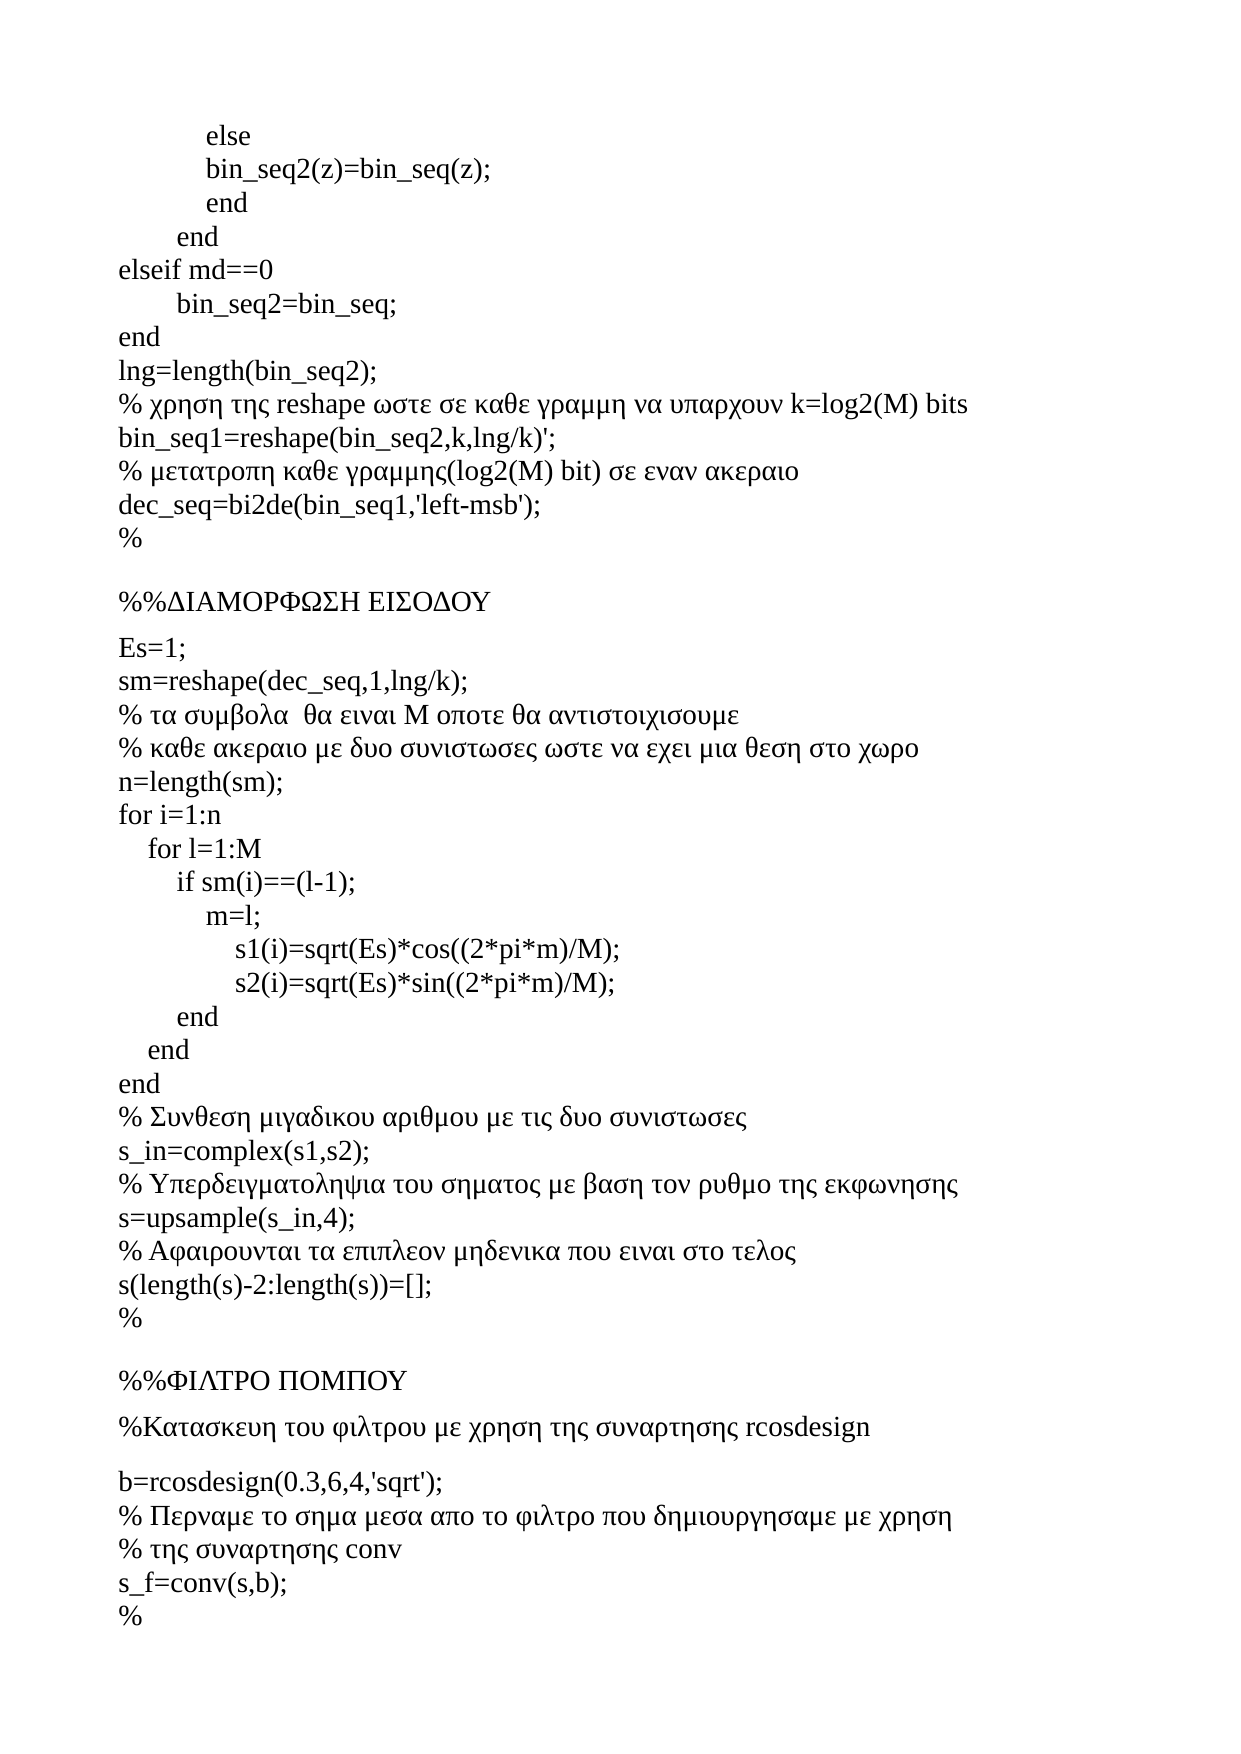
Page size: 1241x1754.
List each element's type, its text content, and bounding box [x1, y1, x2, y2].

text end [118, 1066, 1122, 1099]
text s=upsample(s_in,4); [118, 1200, 1122, 1233]
text end [118, 999, 1122, 1032]
text % [118, 1301, 1122, 1334]
text % της συναρτησης conv [118, 1531, 1122, 1565]
text % χρηση της reshape ωστε σε καθε γραμμη να υπαρχουν k=log2(M) bits [118, 386, 1122, 420]
text end [118, 219, 1122, 252]
text end [118, 1032, 1122, 1066]
text % [118, 521, 1122, 554]
text b=rcosdesign(0.3,6,4,'sqrt'); [118, 1464, 1122, 1498]
text else [118, 118, 1122, 152]
text % Περναμε το σημα μεσα απο το φιλτρο που δημιουργησαμε με χρηση [118, 1498, 1122, 1531]
text s_in=complex(s1,s2); [118, 1133, 1122, 1166]
text n=length(sm); [118, 764, 1122, 797]
subtitle %%ΔΙΑΜΟΡΦΩΣΗ ΕΙΣΟΔΟΥ [118, 584, 1122, 617]
text for i=1:n [118, 797, 1122, 831]
text bin_seq2(z)=bin_seq(z); [118, 152, 1122, 185]
text s_f=conv(s,b); [118, 1565, 1122, 1598]
text bin_seq1=reshape(bin_seq2,k,lng/k)'; [118, 420, 1122, 453]
text % Υπερδειγματοληψια του σηματος με βαση τον ρυθμο της εκφωνησης [118, 1166, 1122, 1200]
text elseif md==0 [118, 252, 1122, 286]
text s1(i)=sqrt(Es)*cos((2*pi*m)/M); [118, 932, 1122, 965]
text end [118, 319, 1122, 353]
text m=l; [118, 898, 1122, 932]
text % Αφαιρουνται τα επιπλεον μηδενικα που ειναι στο τελος [118, 1233, 1122, 1267]
text lng=length(bin_seq2); [118, 353, 1122, 386]
text if sm(i)==(l-1); [118, 864, 1122, 898]
text % μετατροπη καθε γραμμης(log2(M) bit) σε εναν ακεραιο [118, 453, 1122, 487]
text s(length(s)-2:length(s))=[]; [118, 1267, 1122, 1301]
text end [118, 185, 1122, 219]
text s2(i)=sqrt(Es)*sin((2*pi*m)/M); [118, 965, 1122, 999]
text bin_seq2=bin_seq; [118, 286, 1122, 319]
text % τα συμβολα θα ειναι Μ οποτε θα αντιστοιχισουμε [118, 697, 1122, 730]
text % καθε ακεραιο με δυο συνιστωσες ωστε να εχει μια θεση στο χωρο [118, 730, 1122, 764]
text % Συνθεση μιγαδικου αριθμου με τις δυο συνιστωσες [118, 1099, 1122, 1133]
text Es=1; [118, 630, 1122, 663]
subtitle %%ΦΙΛΤΡΟ ΠΟΜΠΟΥ [118, 1363, 1122, 1397]
text %Κατασκευη του φιλτρου με χρηση της συναρτησης rcosdesign [118, 1409, 1122, 1443]
text sm=reshape(dec_seq,1,lng/k); [118, 663, 1122, 697]
text for l=1:M [118, 831, 1122, 864]
text dec_seq=bi2de(bin_seq1,'left-msb'); [118, 487, 1122, 521]
text % [118, 1598, 1122, 1632]
